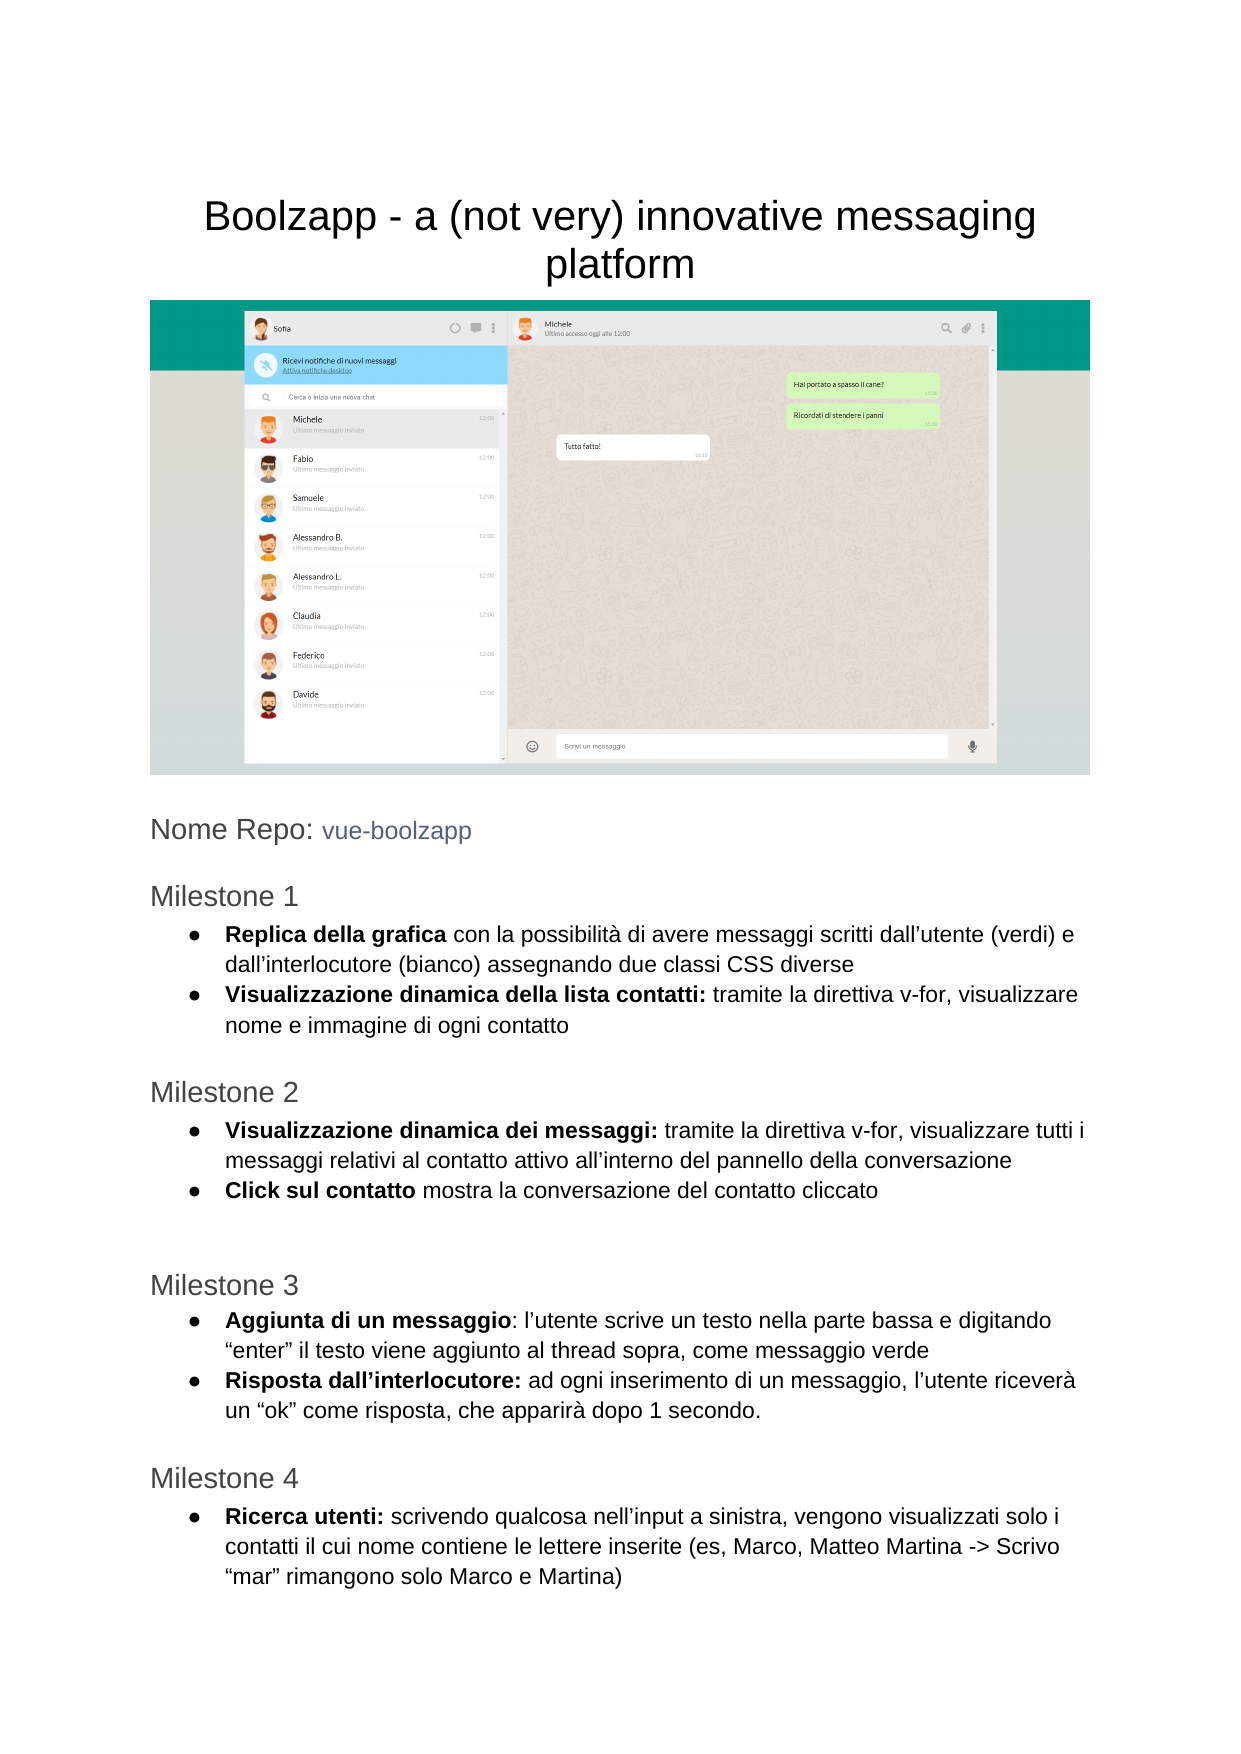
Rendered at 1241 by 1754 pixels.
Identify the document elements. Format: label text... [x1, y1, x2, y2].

list Replica della grafica con la possibilità di avere messaggi scritti dall’utente (verdi) e dall’interlocutore (bianco) assegnando due classi CSS diverse [187, 921, 1090, 977]
picture [150, 300, 1091, 775]
subtitle Milestone 4 [150, 1461, 1090, 1494]
subtitle Milestone 2 [150, 1075, 1090, 1109]
list Risposta dall’interlocutore: ad ogni inserimento di un messaggio, l’utente riceverà un “ok” come risposta, che apparirà dopo 1 secondo. [187, 1367, 1090, 1423]
list Ricerca utenti: scrivendo qualcosa nell’input a sinistra, vengono visualizzati solo i contatti il cui nome contiene le lettere inserite (es, Marco, Matteo Martina -> Scrivo “mar” rimangono solo Marco e Martina) [187, 1503, 1090, 1589]
list Visualizzazione dinamica dei messaggi: tramite la direttiva v-for, visualizzare tutti i messaggi relativi al contatto attivo all’interno del pannello della conversazione [187, 1117, 1090, 1173]
subtitle Nome Repo: vue-boolzapp [150, 812, 1090, 846]
list Aggiunta di un messaggio: l’utente scrive un testo nella parte bassa e digitando “enter” il testo viene aggiunto al thread sopra, come messaggio verde [187, 1307, 1090, 1363]
subtitle Boolzapp - a (not very) innovative messaging platform [150, 192, 1090, 287]
text Milestone 3 [150, 1268, 1090, 1302]
list Visualizzazione dinamica della lista contatti: tramite la direttiva v-for, visualizzare nome e immagine di ogni contatto [187, 981, 1090, 1038]
list Click sul contatto mostra la conversazione del contatto cliccato [187, 1177, 1090, 1204]
subtitle Milestone 1 [150, 879, 1090, 913]
